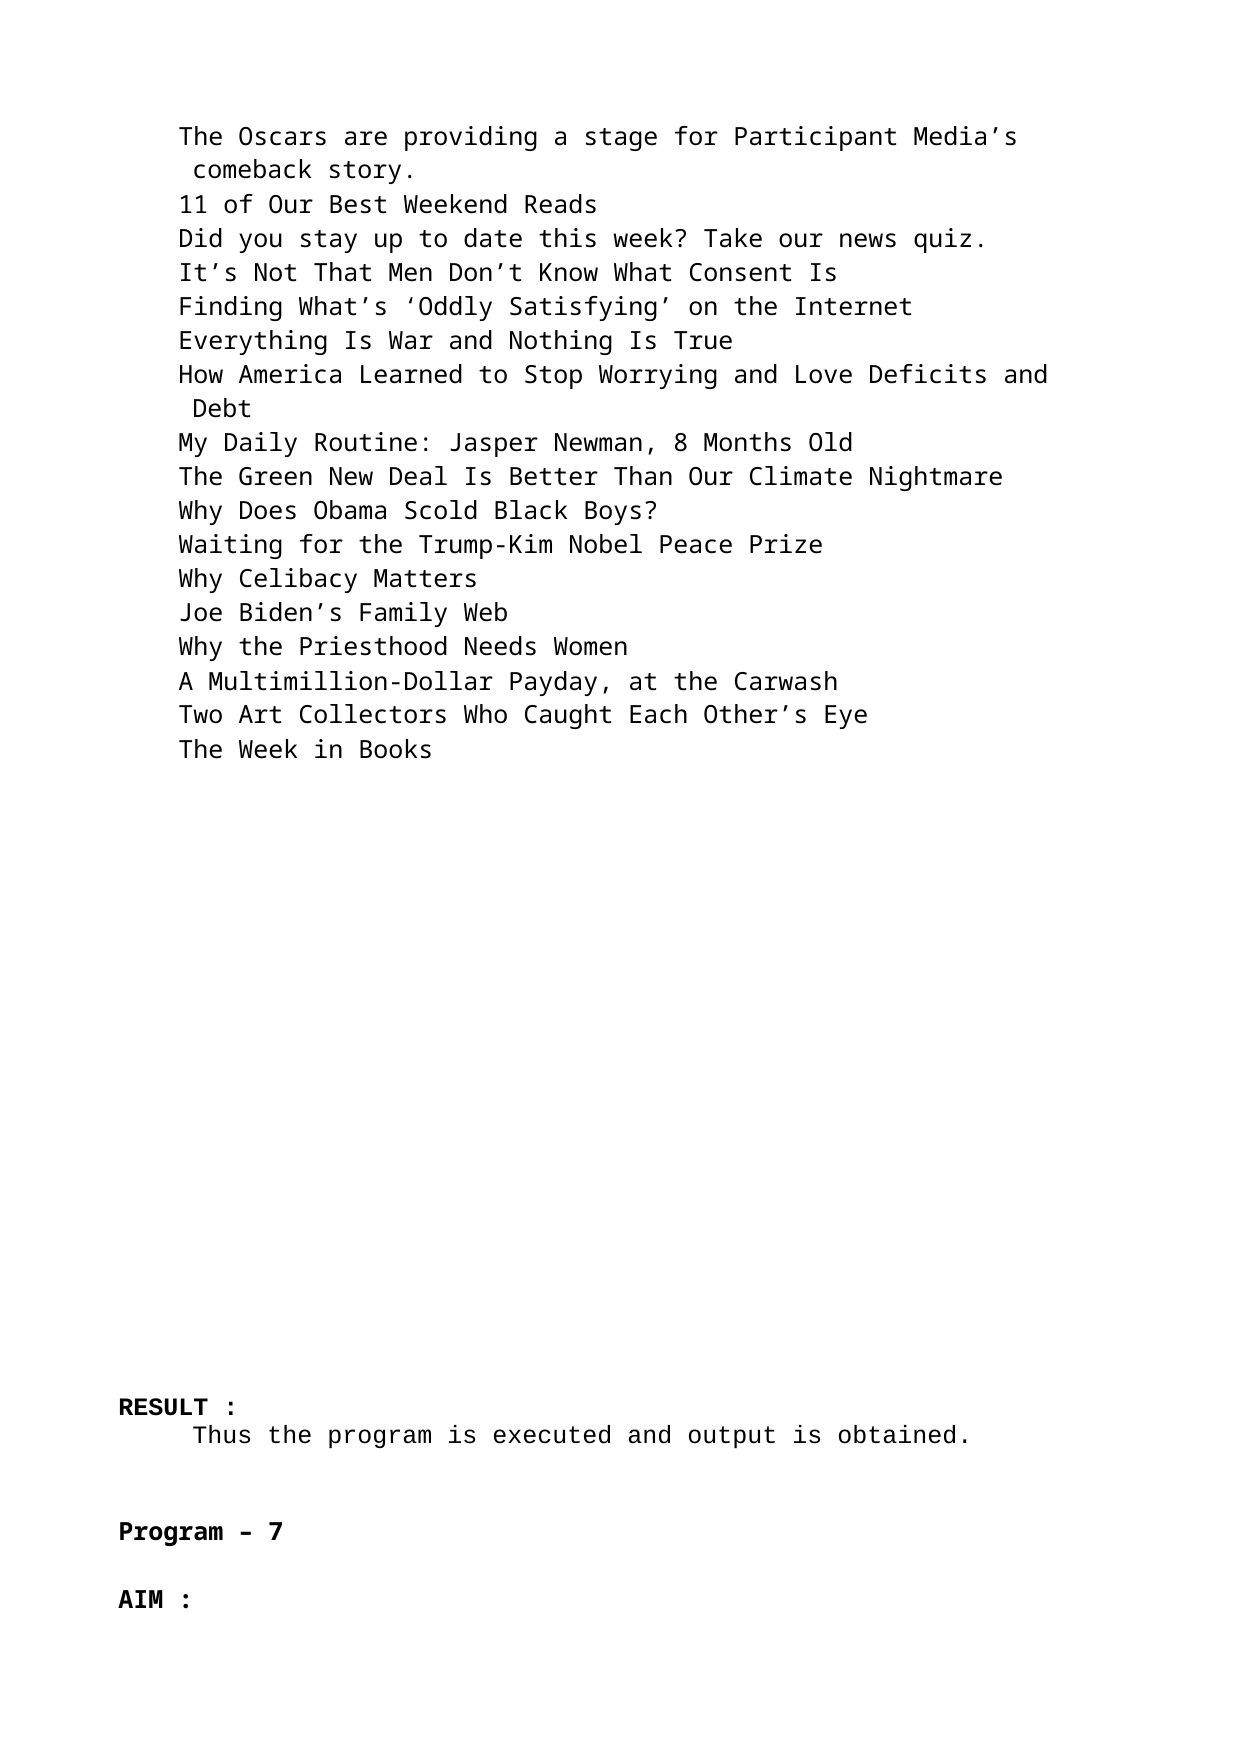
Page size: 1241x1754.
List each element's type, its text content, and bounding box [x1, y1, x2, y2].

text Did you stay up to date this week? Take our news quiz. [118, 220, 1122, 254]
text Waiting for the Trump-Kim Nobel Peace Prize [118, 527, 1122, 561]
text It’s Not That Men Don’t Know What Consent Is [118, 254, 1122, 288]
text The Oscars are providing a stage for Participant Media’s comeback story. [118, 118, 1122, 186]
text Program – 7 [118, 1513, 1122, 1547]
text Two Art Collectors Who Caught Each Other’s Eye [118, 697, 1122, 731]
text Joe Biden’s Family Web [118, 595, 1122, 629]
text My Daily Routine: Jasper Newman, 8 Months Old [118, 425, 1122, 459]
text Why Celibacy Matters [118, 561, 1122, 595]
text How America Learned to Stop Worrying and Love Deficits and Debt [118, 357, 1122, 425]
text The Week in Books [118, 731, 1122, 765]
text Thus the program is executed and output is obtained. [118, 1423, 1122, 1451]
text Why the Priesthood Needs Women [118, 629, 1122, 663]
text Why Does Obama Scold Black Boys? [118, 493, 1122, 527]
text Everything Is War and Nothing Is True [118, 322, 1122, 357]
text Finding What’s ‘Oddly Satisfying’ on the Internet [118, 288, 1122, 322]
text AIM : [118, 1582, 1122, 1616]
text The Green New Deal Is Better Than Our Climate Nightmare [118, 459, 1122, 493]
text RESULT : [118, 1394, 1122, 1423]
text A Multimillion-Dollar Payday, at the Carwash [118, 663, 1122, 697]
text 11 of Our Best Weekend Reads [118, 186, 1122, 220]
